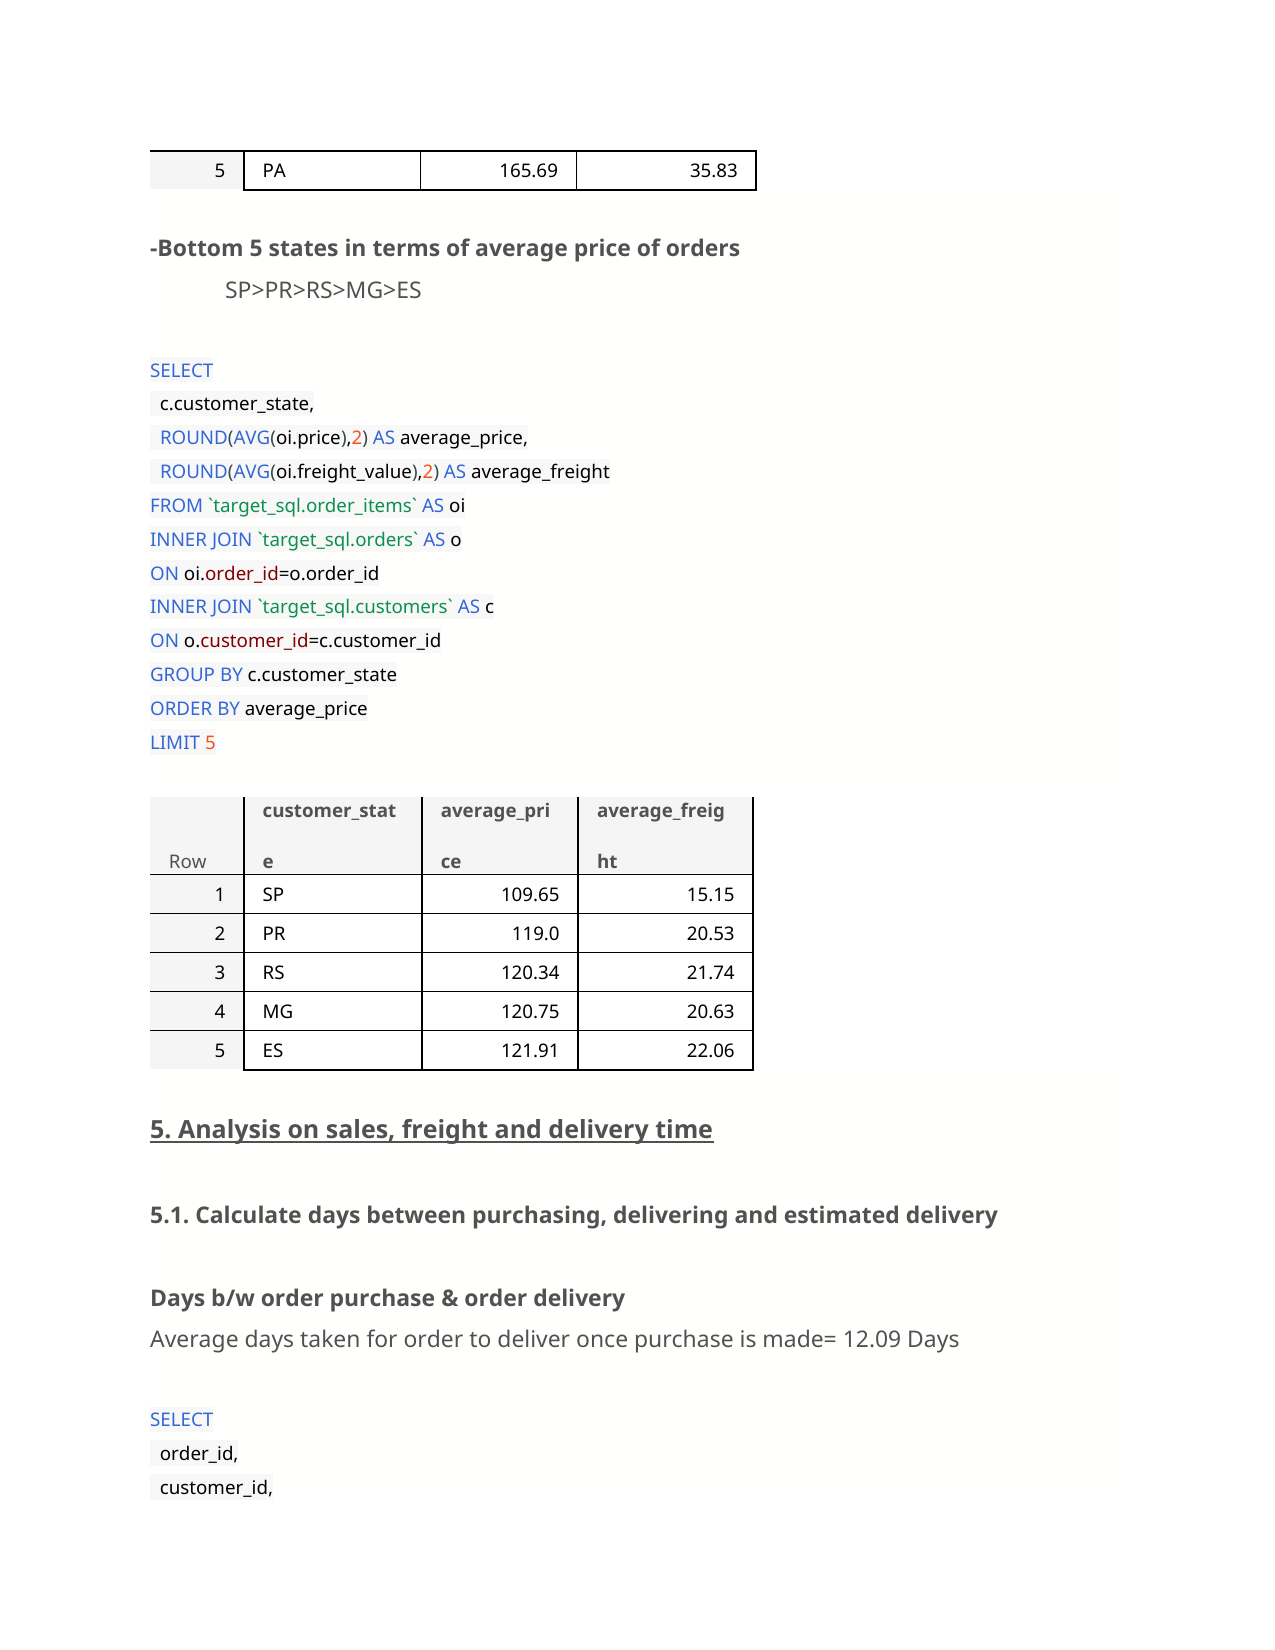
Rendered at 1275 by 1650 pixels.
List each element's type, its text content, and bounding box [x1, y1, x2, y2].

text -Bottom 5 states in terms of average price of orders [150, 232, 1125, 263]
text ROUND(AVG(oi.price),2) AS average_price, [150, 424, 1125, 450]
text SP>PR>RS>MG>ES [150, 274, 1125, 305]
text Days b/w order purchase & order delivery [150, 1282, 1125, 1313]
table_cell 21.74 [579, 953, 752, 991]
table_cell RS [245, 953, 421, 991]
table_cell PA [245, 152, 420, 189]
table_cell 5 [150, 152, 243, 189]
text 5.1. Calculate days between purchasing, delivering and estimated delivery [150, 1199, 1125, 1230]
table_cell MG [245, 992, 421, 1030]
text c.customer_state, [150, 391, 1125, 416]
table_header Row [150, 797, 243, 873]
text INNER JOIN `target_sql.orders` AS o [150, 526, 1125, 552]
text FROM `target_sql.order_items` AS oi [150, 492, 1125, 518]
table_header average_freight [579, 797, 752, 873]
text ORDER BY average_price [150, 695, 1125, 721]
table_cell 109.65 [423, 875, 577, 913]
table_cell 3 [150, 953, 243, 991]
text ROUND(AVG(oi.freight_value),2) AS average_freight [150, 458, 1125, 484]
table_cell 4 [150, 992, 243, 1030]
table_cell 2 [150, 914, 243, 952]
table_cell 22.06 [579, 1031, 752, 1069]
text ON oi.order_id=o.order_id [150, 560, 1125, 586]
table_cell 120.34 [423, 953, 577, 991]
table_cell ES [245, 1031, 421, 1069]
table_cell 165.69 [421, 152, 576, 189]
text customer_id, [150, 1474, 1125, 1500]
table_cell 20.63 [579, 992, 752, 1030]
table_header customer_state [245, 797, 421, 873]
table_header average_price [423, 797, 577, 873]
text GROUP BY c.customer_state [150, 662, 1125, 687]
table_cell 15.15 [579, 875, 752, 913]
table_cell SP [245, 875, 421, 913]
text LIMIT 5 [150, 729, 1125, 755]
table_cell 5 [150, 1031, 243, 1069]
table_cell 35.83 [577, 152, 755, 189]
text ON o.customer_id=c.customer_id [150, 628, 1125, 653]
table_cell 119.0 [423, 914, 577, 952]
table_cell 1 [150, 875, 243, 913]
text SELECT [150, 1407, 1125, 1432]
text Average days taken for order to deliver once purchase is made= 12.09 Days [150, 1323, 1125, 1355]
table_cell 20.53 [579, 914, 752, 952]
text INNER JOIN `target_sql.customers` AS c [150, 594, 1125, 619]
text SELECT [150, 357, 1125, 382]
table_cell PR [245, 914, 421, 952]
table_cell 120.75 [423, 992, 577, 1030]
text 5. Analysis on sales, freight and delivery time [150, 1112, 1125, 1146]
text order_id, [150, 1440, 1125, 1466]
table_cell 121.91 [423, 1031, 577, 1069]
